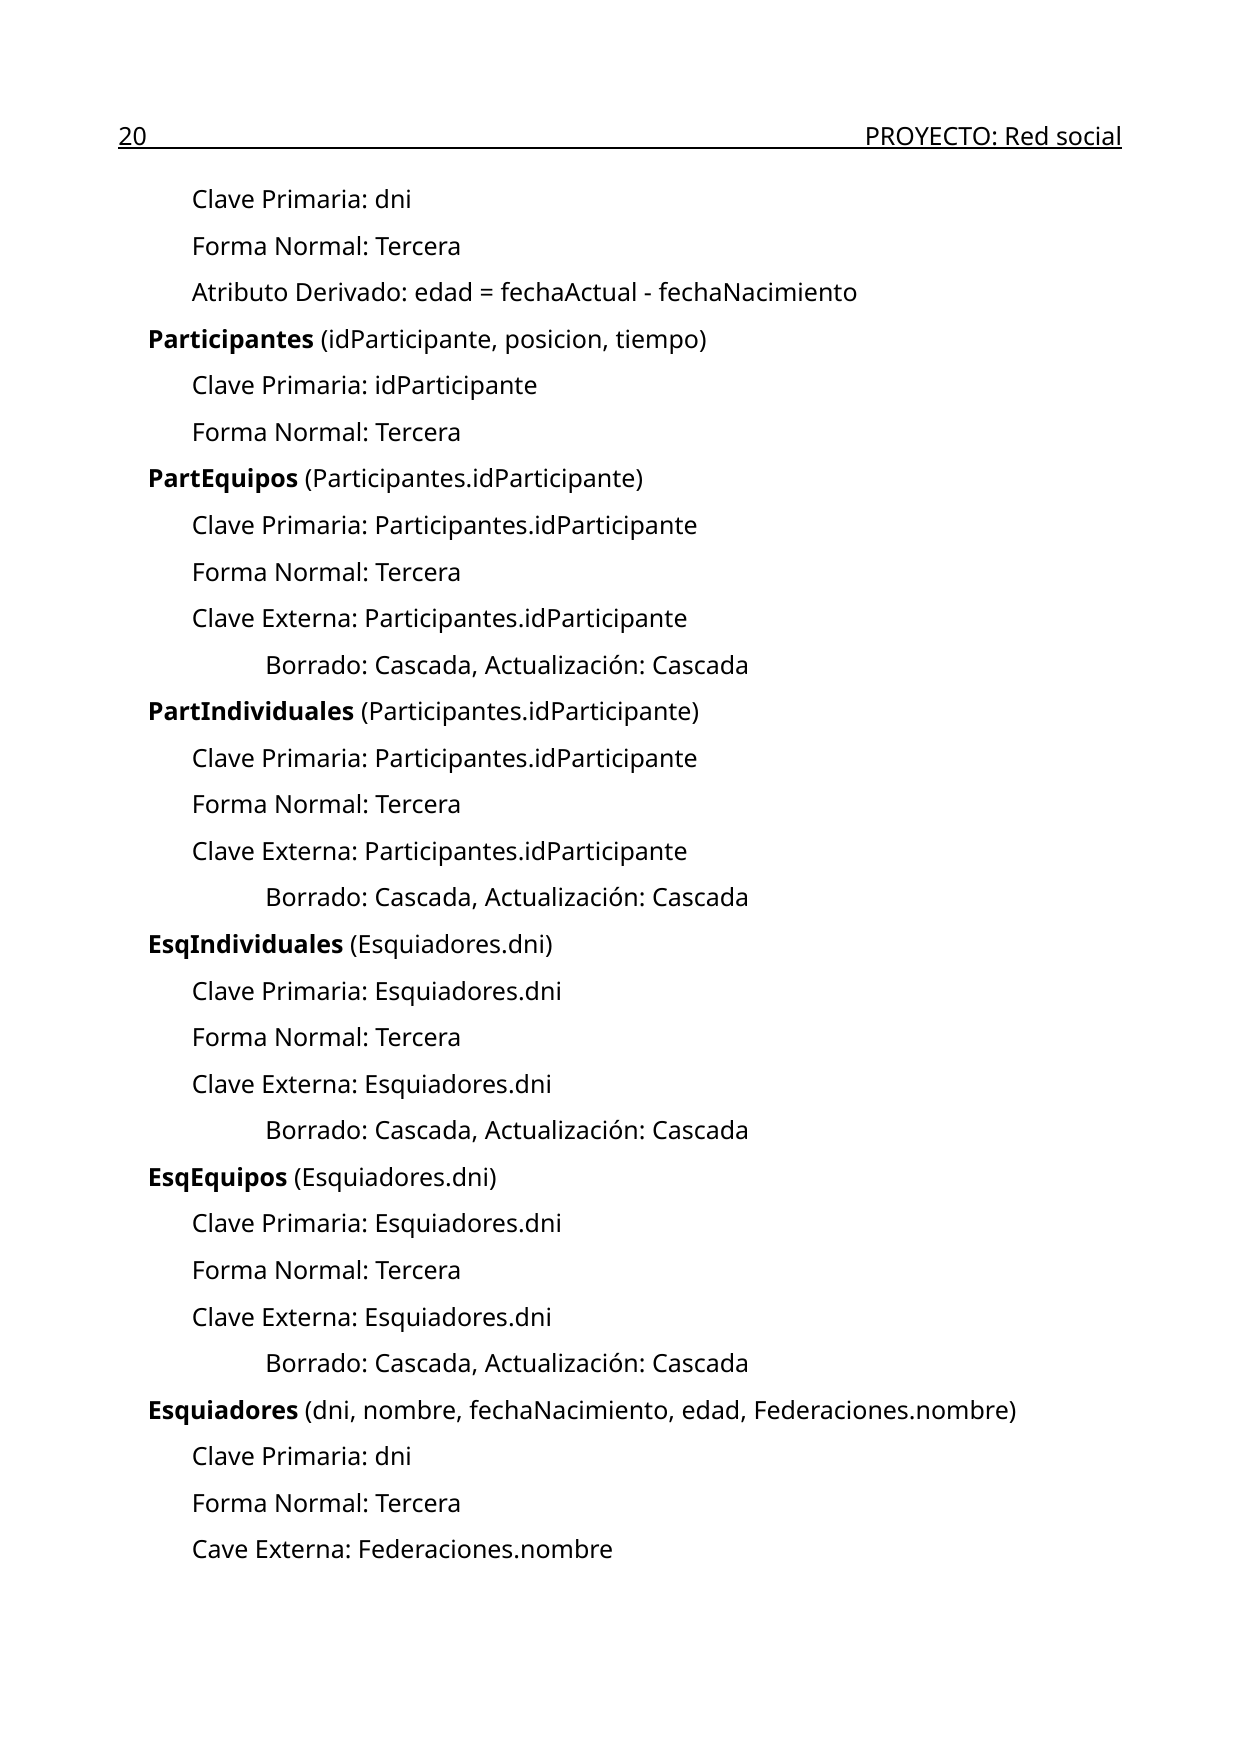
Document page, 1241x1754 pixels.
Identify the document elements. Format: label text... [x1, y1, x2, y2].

text Forma Normal: Tercera [118, 228, 1122, 262]
text Forma Normal: Tercera [118, 554, 1122, 588]
text Cave Externa: Federaciones.nombre [118, 1532, 1122, 1566]
text Clave Primaria: idParticipante [118, 368, 1122, 402]
text PartEquipos (Participantes.idParticipante) [118, 461, 1122, 495]
text Clave Externa: Esquiadores.dni [118, 1299, 1122, 1333]
text EsqIndividuales (Esquiadores.dni) [118, 927, 1122, 961]
text Esquiadores (dni, nombre, fechaNacimiento, edad, Federaciones.nombre) [118, 1392, 1122, 1426]
text Clave Externa: Participantes.idParticipante [118, 601, 1122, 635]
text Borrado: Cascada, Actualización: Cascada [118, 647, 1122, 681]
text PartIndividuales (Participantes.idParticipante) [118, 694, 1122, 728]
text Forma Normal: Tercera [118, 787, 1122, 821]
text Clave Primaria: Esquiadores.dni [118, 1206, 1122, 1240]
text EsqEquipos (Esquiadores.dni) [118, 1159, 1122, 1193]
text Atributo Derivado: edad = fechaActual - fechaNacimiento [118, 275, 1122, 309]
text Borrado: Cascada, Actualización: Cascada [118, 1346, 1122, 1380]
text Clave Primaria: dni [118, 1439, 1122, 1473]
text Forma Normal: Tercera [118, 1485, 1122, 1519]
text Participantes (idParticipante, posicion, tiempo) [118, 321, 1122, 355]
text Borrado: Cascada, Actualización: Cascada [118, 880, 1122, 914]
text Forma Normal: Tercera [118, 1253, 1122, 1287]
text Clave Primaria: Participantes.idParticipante [118, 740, 1122, 774]
text Clave Primaria: Participantes.idParticipante [118, 508, 1122, 542]
text Forma Normal: Tercera [118, 414, 1122, 448]
text Clave Externa: Esquiadores.dni [118, 1066, 1122, 1100]
text Clave Primaria: dni [118, 182, 1122, 216]
text Clave Externa: Participantes.idParticipante [118, 833, 1122, 868]
text Borrado: Cascada, Actualización: Cascada [118, 1113, 1122, 1147]
text Forma Normal: Tercera [118, 1020, 1122, 1054]
text Clave Primaria: Esquiadores.dni [118, 973, 1122, 1007]
